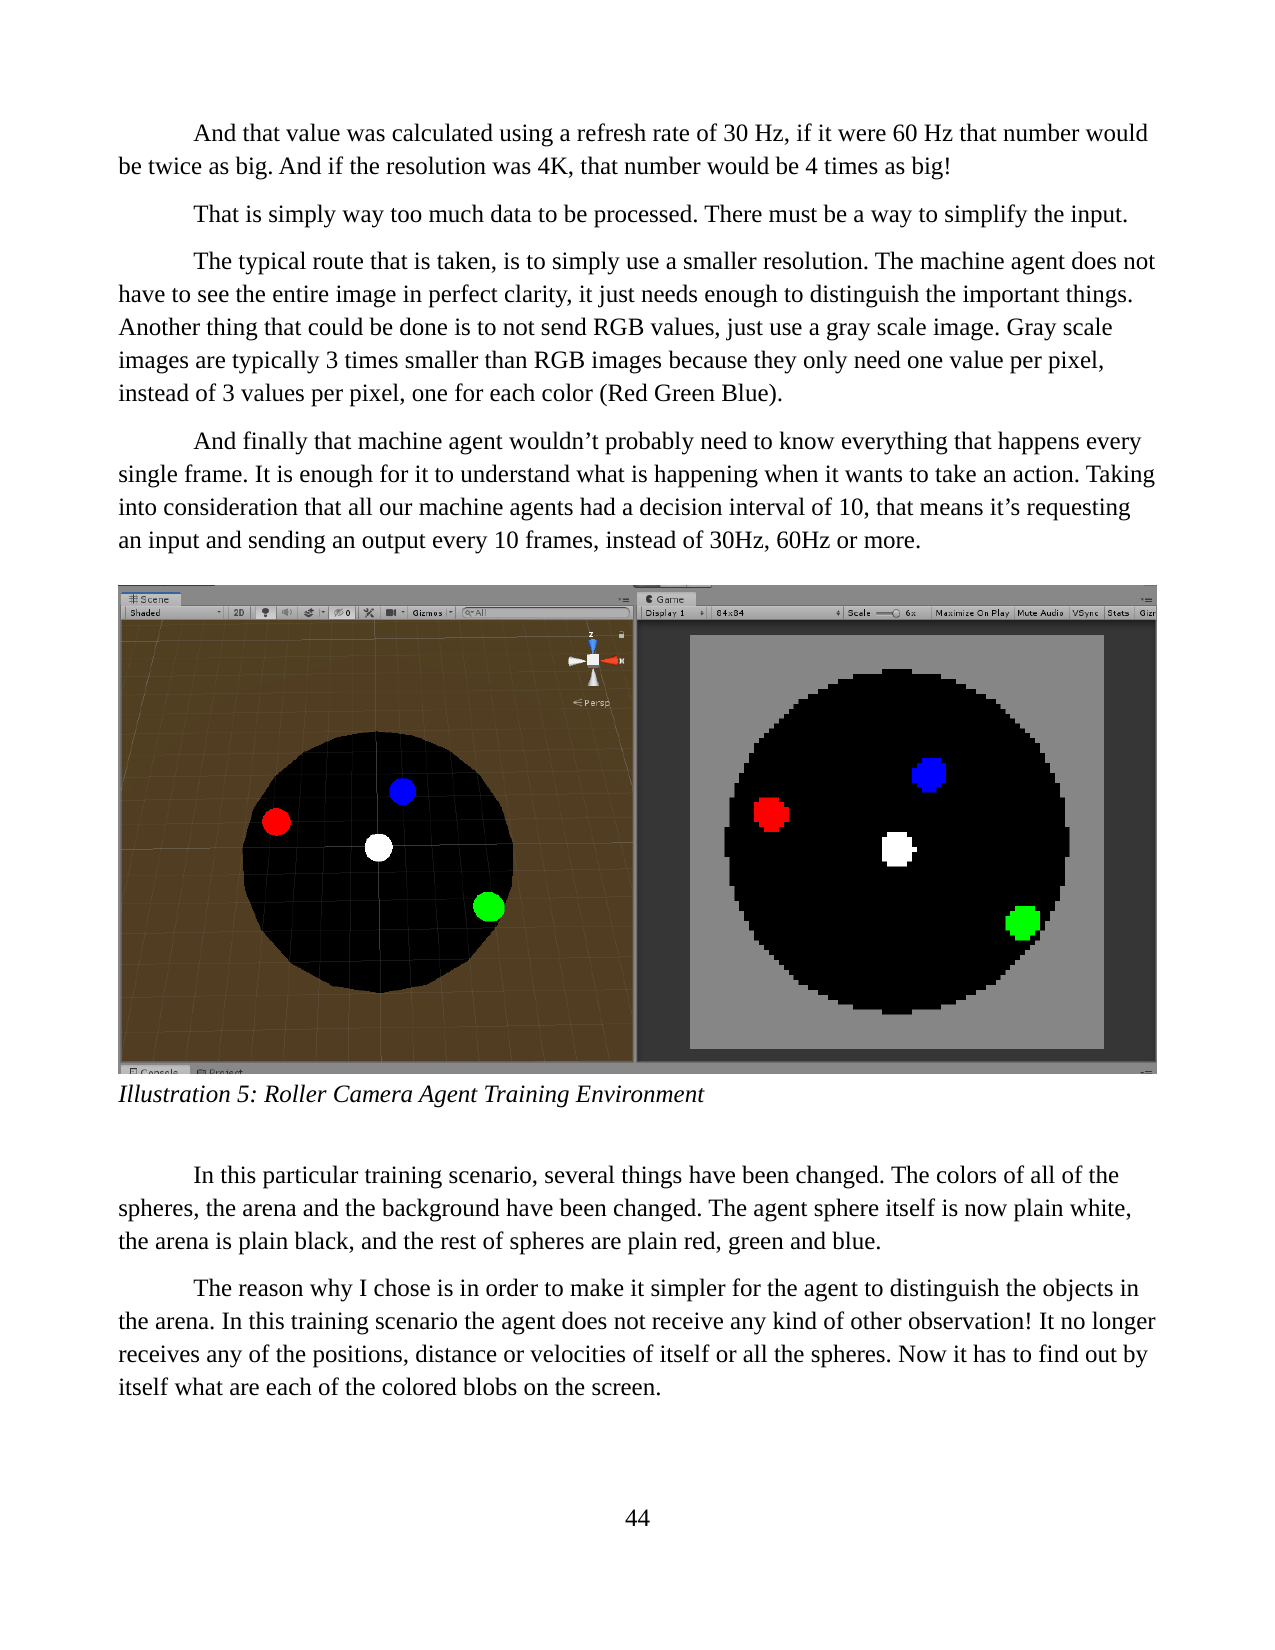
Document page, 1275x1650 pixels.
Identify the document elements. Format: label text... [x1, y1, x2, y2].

text And finally that machine agent wouldn’t probably need to know everything that happens every single frame. It is enough for it to understand what is happening when it wants to take an action. Taking into consideration that all our machine agents had a decision interval of 10, that means it’s requesting an input and sending an output every 10 frames, instead of 30Hz, 60Hz or more. [118, 426, 1157, 554]
text In this particular training scenario, several things have been changed. The colors of all of the spheres, the arena and the background have been changed. The agent sphere itself is now plain white, the arena is plain black, and the rest of spheres are plain red, green and blue. [118, 1160, 1157, 1254]
picture [118, 585, 1157, 1074]
text Illustration 5: Roller Camera Agent Training Environment [118, 1074, 1157, 1108]
text And that value was calculated using a refresh rate of 30 Hz, if it were 60 Hz that number would be twice as big. And if the resolution was 4K, that number would be 4 times as big! [118, 118, 1157, 180]
text That is simply way too much data to be processed. There must be a way to simplify the input. [118, 199, 1157, 227]
text The reason why I chose is in order to make it simpler for the agent to distinguish the objects in the arena. In this training scenario the agent does not receive any kind of other observation! It no longer receives any of the positions, distance or velocities of itself or all the spheres. Now it has to find out by itself what are each of the colored blobs on the screen. [118, 1273, 1157, 1401]
text The typical route that is taken, is to simply use a smaller resolution. The machine agent does not have to see the entire image in perfect clarity, it just needs enough to distinguish the important things. Another thing that could be done is to not send RGB values, just use a gray scale image. Gray scale images are typically 3 times smaller than RGB images because they only need one value per pixel, instead of 3 values per pixel, one for each color (Red Green Blue). [118, 246, 1157, 407]
